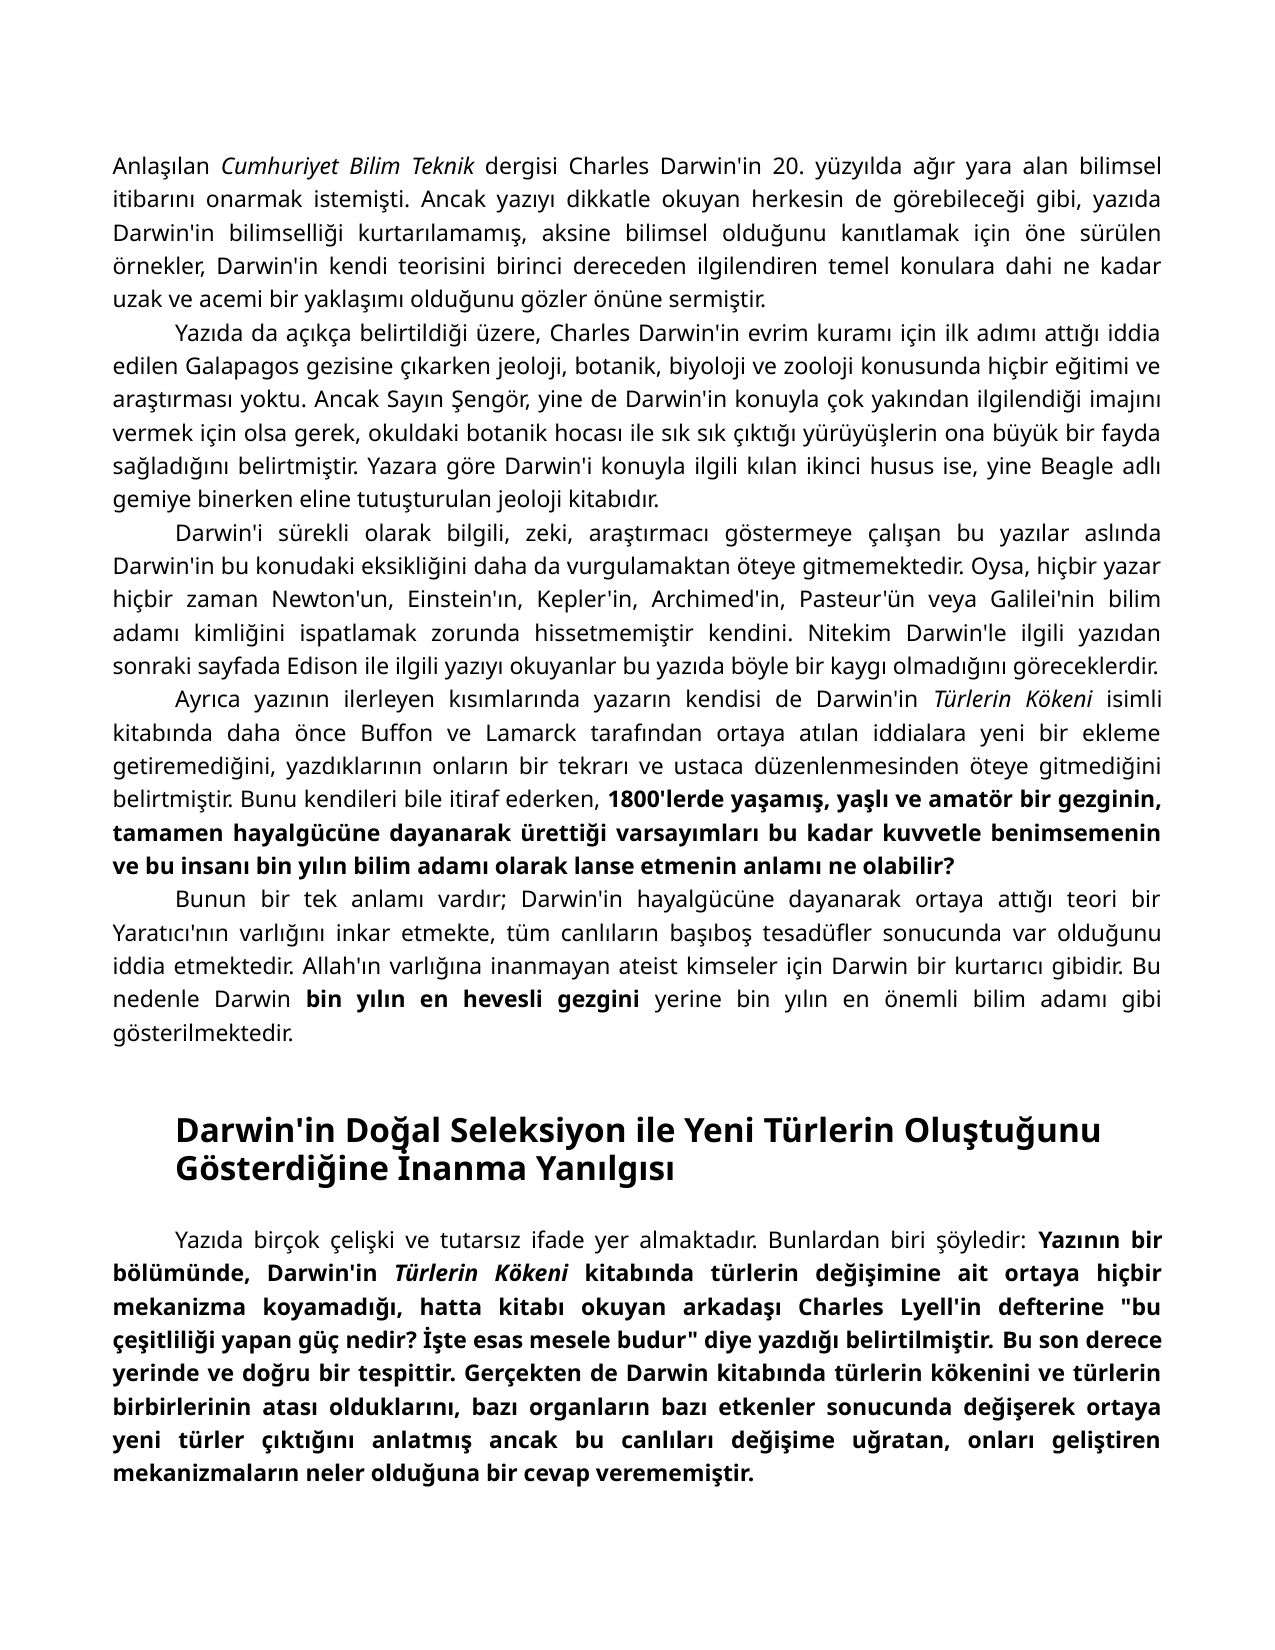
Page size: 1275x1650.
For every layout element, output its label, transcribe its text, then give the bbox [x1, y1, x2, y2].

text Yazıda birçok çelişki ve tutarsız ifade yer almaktadır. Bunlardan biri şöyledir: Yazının bir bölümünde, Darwin'in Türlerin Kökeni kitabında türlerin değişimine ait ortaya hiçbir mekanizma koyamadığı, hatta kitabı okuyan arkadaşı Charles Lyell'in defterine "bu çeşitliliği yapan güç nedir? İşte esas mesele budur" diye yazdığı belirtilmiştir. Bu son derece yerinde ve doğru bir tespittir. Gerçekten de Darwin kitabında türlerin kökenini ve türlerin birbirlerinin atası olduklarını, bazı organların bazı etkenler sonucunda değişerek ortaya yeni türler çıktığını anlatmış ancak bu canlıları değişime uğratan, onları geliştiren mekanizmaların neler olduğuna bir cevap verememiştir. [112, 1222, 1162, 1488]
text Darwin'i sürekli olarak bilgili, zeki, araştırmacı göstermeye çalışan bu yazılar aslında Darwin'in bu konudaki eksikliğini daha da vurgulamaktan öteye gitmemektedir. Oysa, hiçbir yazar hiçbir zaman Newton'un, Einstein'ın, Kepler'in, Archimed'in, Pasteur'ün veya Galilei'nin bilim adamı kimliğini ispatlamak zorunda hissetmemiştir kendini. Nitekim Darwin'le ilgili yazıdan sonraki sayfada Edison ile ilgili yazıyı okuyanlar bu yazıda böyle bir kaygı olmadığını göreceklerdir. [112, 514, 1162, 681]
text Anlaşılan Cumhuriyet Bilim Teknik dergisi Charles Darwin'in 20. yüzyılda ağır yara alan bilimsel itibarını onarmak istemişti. Ancak yazıyı dikkatle okuyan herkesin de görebileceği gibi, yazıda Darwin'in bilimselliği kurtarılamamış, aksine bilimsel olduğunu kanıtlamak için öne sürülen örnekler, Darwin'in kendi teorisini birinci dereceden ilgilendiren temel konulara dahi ne kadar uzak ve acemi bir yaklaşımı olduğunu gözler önüne sermiştir. [112, 148, 1162, 314]
subtitle Gösterdiğine İnanma Yanılgısı [112, 1157, 1162, 1186]
text Ayrıca yazının ilerleyen kısımlarında yazarın kendisi de Darwin'in Türlerin Kökeni isimli kitabında daha önce Buffon ve Lamarck tarafından ortaya atılan iddialara yeni bir ekleme getiremediğini, yazdıklarının onların bir tekrarı ve ustaca düzenlenmesinden öteye gitmediğini belirtmiştir. Bunu kendileri bile itiraf ederken, 1800'lerde yaşamış, yaşlı ve amatör bir gezginin, tamamen hayalgücüne dayanarak ürettiği varsayımları bu kadar kuvvetle benimsemenin ve bu insanı bin yılın bilim adamı olarak lanse etmenin anlamı ne olabilir? [112, 681, 1162, 881]
text Bunun bir tek anlamı vardır; Darwin'in hayalgücüne dayanarak ortaya attığı teori bir Yaratıcı'nın varlığını inkar etmekte, tüm canlıların başıboş tesadüfler sonucunda var olduğunu iddia etmektedir. Allah'ın varlığına inanmayan ateist kimseler için Darwin bir kurtarıcı gibidir. Bu nedenle Darwin bin yılın en hevesli gezgini yerine bin yılın en önemli bilim adamı gibi gösterilmektedir. [112, 881, 1162, 1048]
subtitle Darwin'in Doğal Seleksiyon ile Yeni Türlerin Oluştuğunu [112, 1119, 1162, 1148]
text Yazıda da açıkça belirtildiği üzere, Charles Darwin'in evrim kuramı için ilk adımı attığı iddia edilen Galapagos gezisine çıkarken jeoloji, botanik, biyoloji ve zooloji konusunda hiçbir eğitimi ve araştırması yoktu. Ancak Sayın Şengör, yine de Darwin'in konuyla çok yakından ilgilendiği imajını vermek için olsa gerek, okuldaki botanik hocası ile sık sık çıktığı yürüyüşlerin ona büyük bir fayda sağladığını belirtmiştir. Yazara göre Darwin'i konuyla ilgili kılan ikinci husus ise, yine Beagle adlı gemiye binerken eline tutuşturulan jeoloji kitabıdır. [112, 314, 1162, 514]
